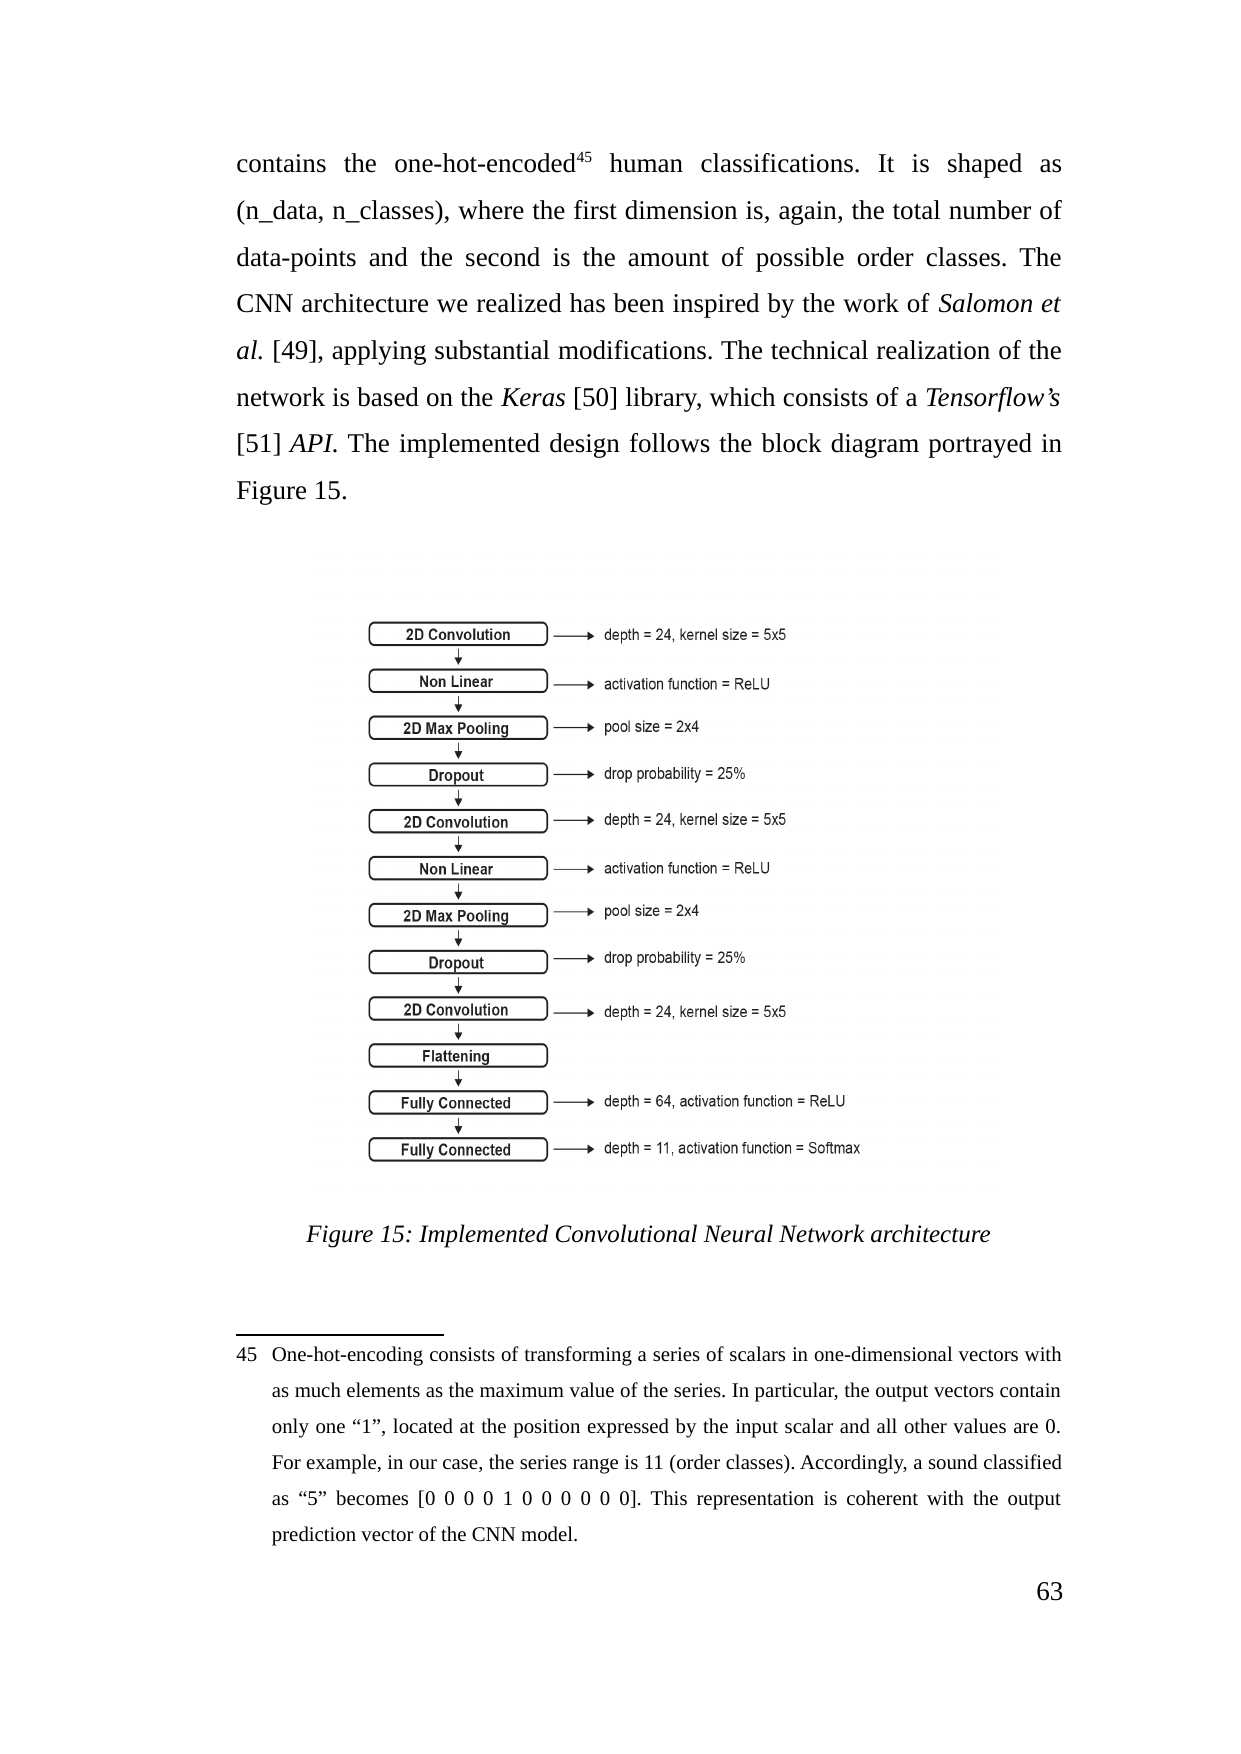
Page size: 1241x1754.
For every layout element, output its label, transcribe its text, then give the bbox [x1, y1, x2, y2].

text One-hot-encoding consists of transforming a series of scalars in one-dimensional vectors with as much elements as the maximum value of the series. In particular, the output vectors contain only one “1”, located at the position expressed by the input scalar and all other values are 0. For example, in our case, the series range is 11 (order classes). Accordingly, a sound classified as “5” becomes [0 0 0 0 1 0 0 0 0 0 0]. This representation is coherent with the output prediction vector of the CNN model. [236, 1341, 1063, 1546]
text contains the one-hot-encoded human classifications. It is shaped as (n_data, n_classes), where the first dimension is, again, the total number of data-points and the second is the amount of possible order classes. The CNN architecture we realized has been inspired by the work of Salomon et al. [49], applying substantial modifications. The technical realization of the network is based on the Keras [50] library, which consists of a Tensorflow’s [51] API. The implemented design follows the block diagram portrayed in Figure 15. [236, 148, 1063, 505]
picture [298, 533, 1002, 1206]
text Figure 15: Implemented Convolutional Neural Network architecture [298, 1206, 1001, 1248]
